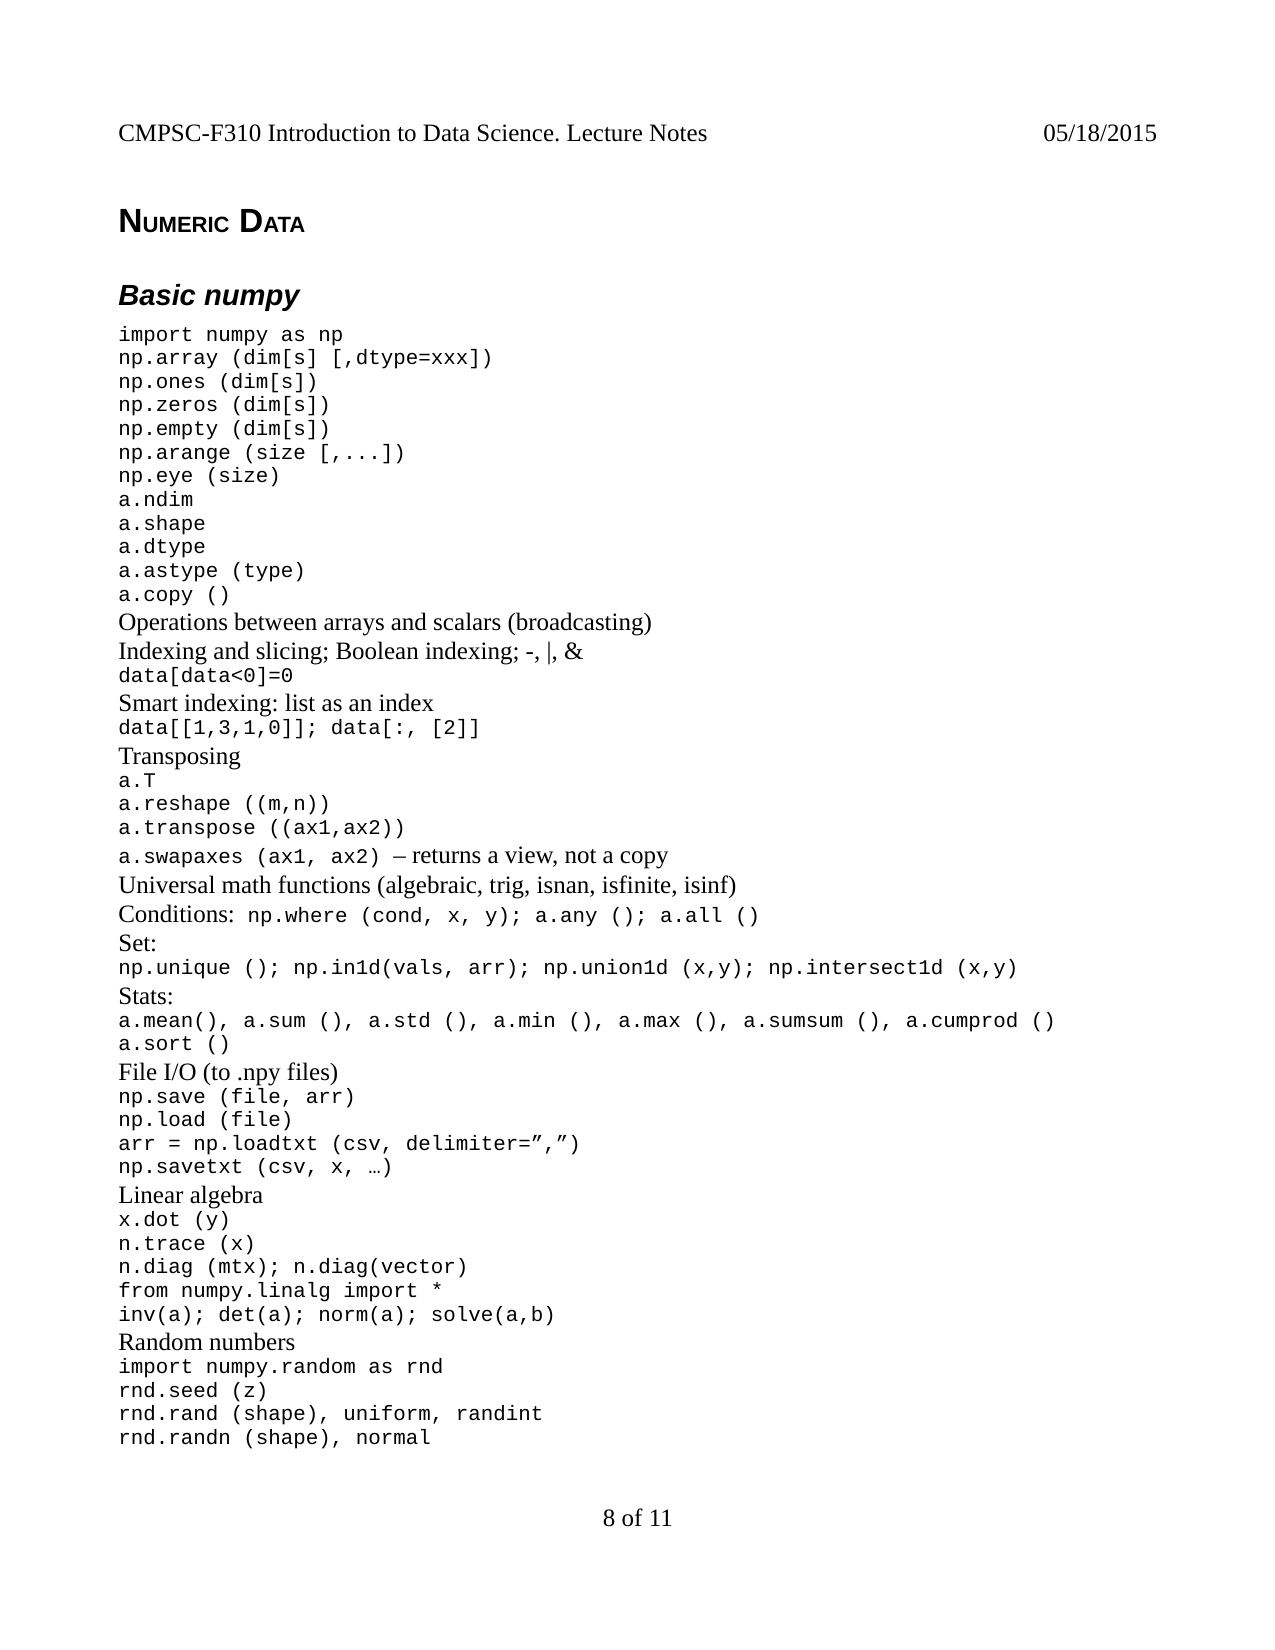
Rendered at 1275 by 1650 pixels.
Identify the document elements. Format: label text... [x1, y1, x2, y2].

subtitle Numeric Data [118, 201, 1157, 240]
text File I/O (to .npy files) [118, 1057, 1157, 1086]
text a.transpose ((ax1,ax2)) [118, 817, 1157, 841]
text Stats: [118, 981, 1157, 1009]
text a.copy () [118, 584, 1157, 607]
text np.ones (dim[s]) [118, 371, 1157, 394]
text inv(a); det(a); norm(a); solve(a,b) [118, 1303, 1157, 1327]
text np.unique (); np.in1d(vals, arr); np.union1d (x,y); np.intersect1d (x,y) [118, 957, 1157, 981]
text from numpy.linalg import * [118, 1280, 1157, 1303]
text data[[1,3,1,0]]; data[:, [2]] [118, 717, 1157, 741]
text np.empty (dim[s]) [118, 418, 1157, 442]
text a.swapaxes (ax1, ax2) – returns a view, not a copy [118, 841, 1157, 870]
text a.sort () [118, 1033, 1157, 1057]
text a.shape [118, 513, 1157, 536]
text np.arange (size [,...]) [118, 442, 1157, 465]
text np.load (file) [118, 1109, 1157, 1133]
text np.savetxt (csv, x, …) [118, 1157, 1157, 1180]
text rnd.randn (shape), normal [118, 1427, 1157, 1451]
text a.reshape ((m,n)) [118, 793, 1157, 817]
text a.T [118, 769, 1157, 793]
text data[data<0]=0 [118, 665, 1157, 688]
text Operations between arrays and scalars (broadcasting) [118, 607, 1157, 636]
text a.dtype [118, 536, 1157, 560]
subtitle Basic numpy [118, 277, 1157, 311]
text a.ndim [118, 489, 1157, 513]
text Universal math functions (algebraic, trig, isnan, isfinite, isinf) [118, 870, 1157, 899]
text a.astype (type) [118, 560, 1157, 584]
text Set: [118, 928, 1157, 957]
text np.eye (size) [118, 465, 1157, 489]
text import numpy as np [118, 323, 1157, 347]
text Random numbers [118, 1327, 1157, 1356]
text rnd.rand (shape), uniform, randint [118, 1403, 1157, 1427]
text n.diag (mtx); n.diag(vector) [118, 1256, 1157, 1280]
text n.trace (x) [118, 1233, 1157, 1256]
text Transposing [118, 741, 1157, 769]
text import numpy.random as rnd [118, 1356, 1157, 1379]
text Smart indexing: list as an index [118, 688, 1157, 717]
text Conditions: np.where (cond, x, y); a.any (); a.all () [118, 899, 1157, 928]
text rnd.seed (z) [118, 1379, 1157, 1403]
text Indexing and slicing; Boolean indexing; -, |, & [118, 636, 1157, 665]
text Linear algebra [118, 1180, 1157, 1209]
text np.array (dim[s] [,dtype=xxx]) [118, 347, 1157, 371]
text arr = np.loadtxt (csv, delimiter=”,”) [118, 1133, 1157, 1157]
text x.dot (y) [118, 1209, 1157, 1233]
text a.mean(), a.sum (), a.std (), a.min (), a.max (), a.sumsum (), a.cumprod () [118, 1009, 1157, 1033]
text np.zeros (dim[s]) [118, 394, 1157, 418]
text np.save (file, arr) [118, 1086, 1157, 1109]
